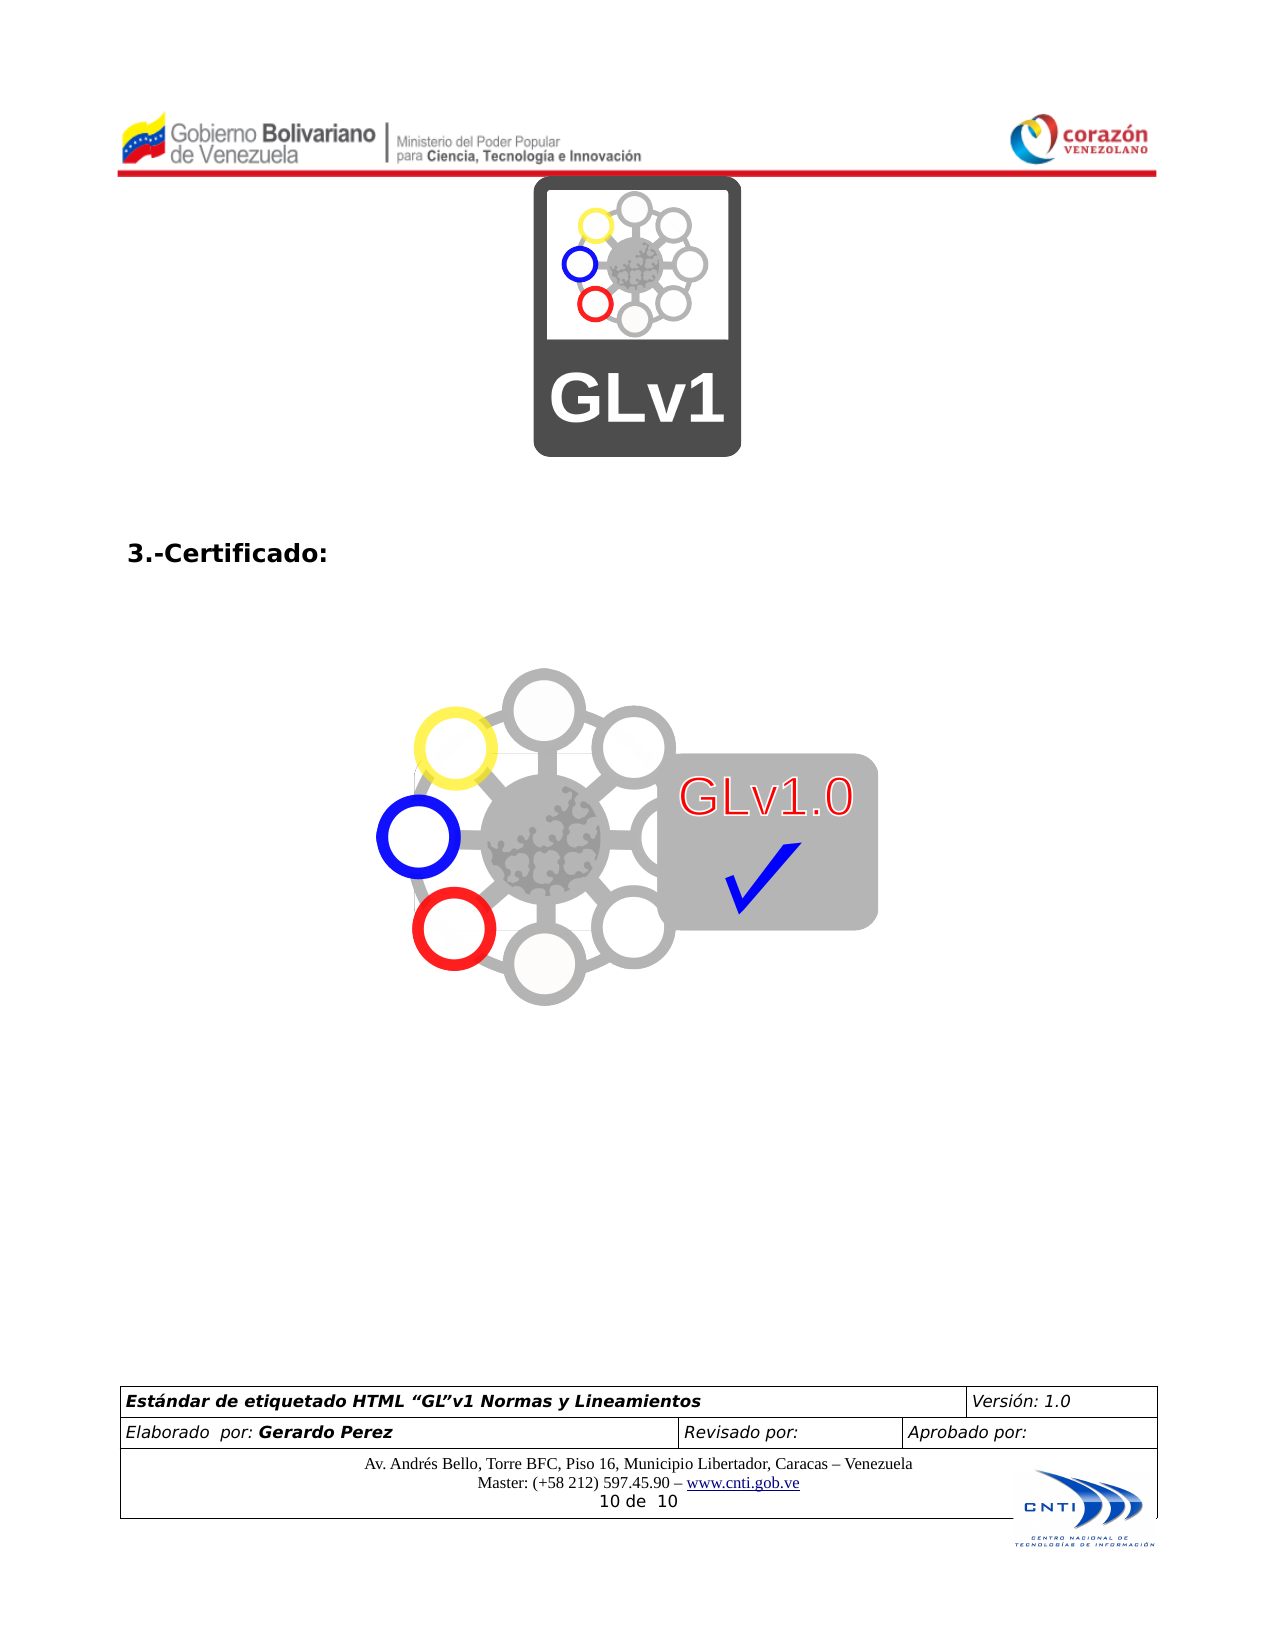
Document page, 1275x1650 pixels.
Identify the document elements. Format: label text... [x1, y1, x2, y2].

picture [1013, 1468, 1156, 1548]
subtitle 3.-Certificado: [118, 539, 1157, 568]
picture [117, 107, 1157, 457]
picture [376, 668, 879, 1006]
